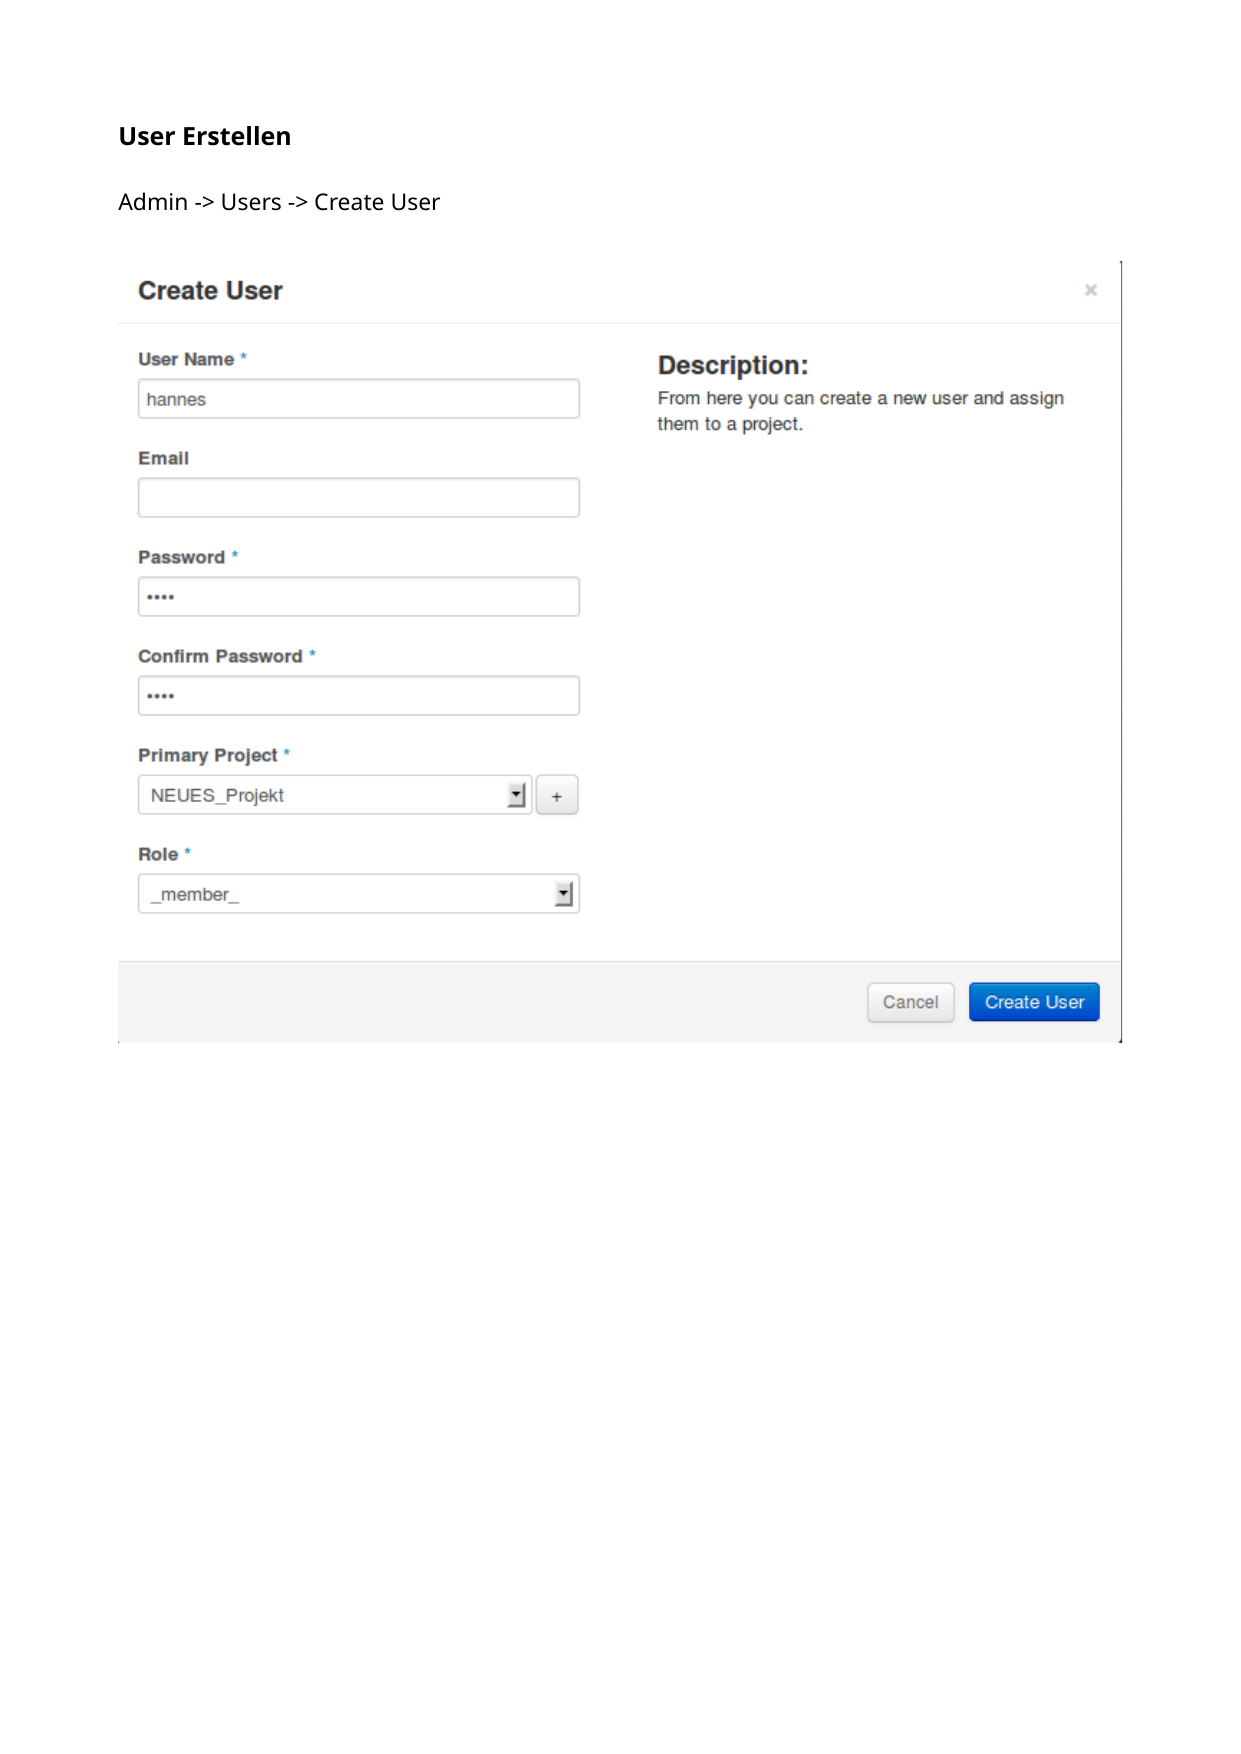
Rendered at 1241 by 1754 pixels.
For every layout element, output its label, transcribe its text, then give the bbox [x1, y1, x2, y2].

picture [118, 261, 1123, 1043]
text Admin -> Users -> Create User [118, 186, 1122, 217]
text User Erstellen [118, 118, 1122, 152]
